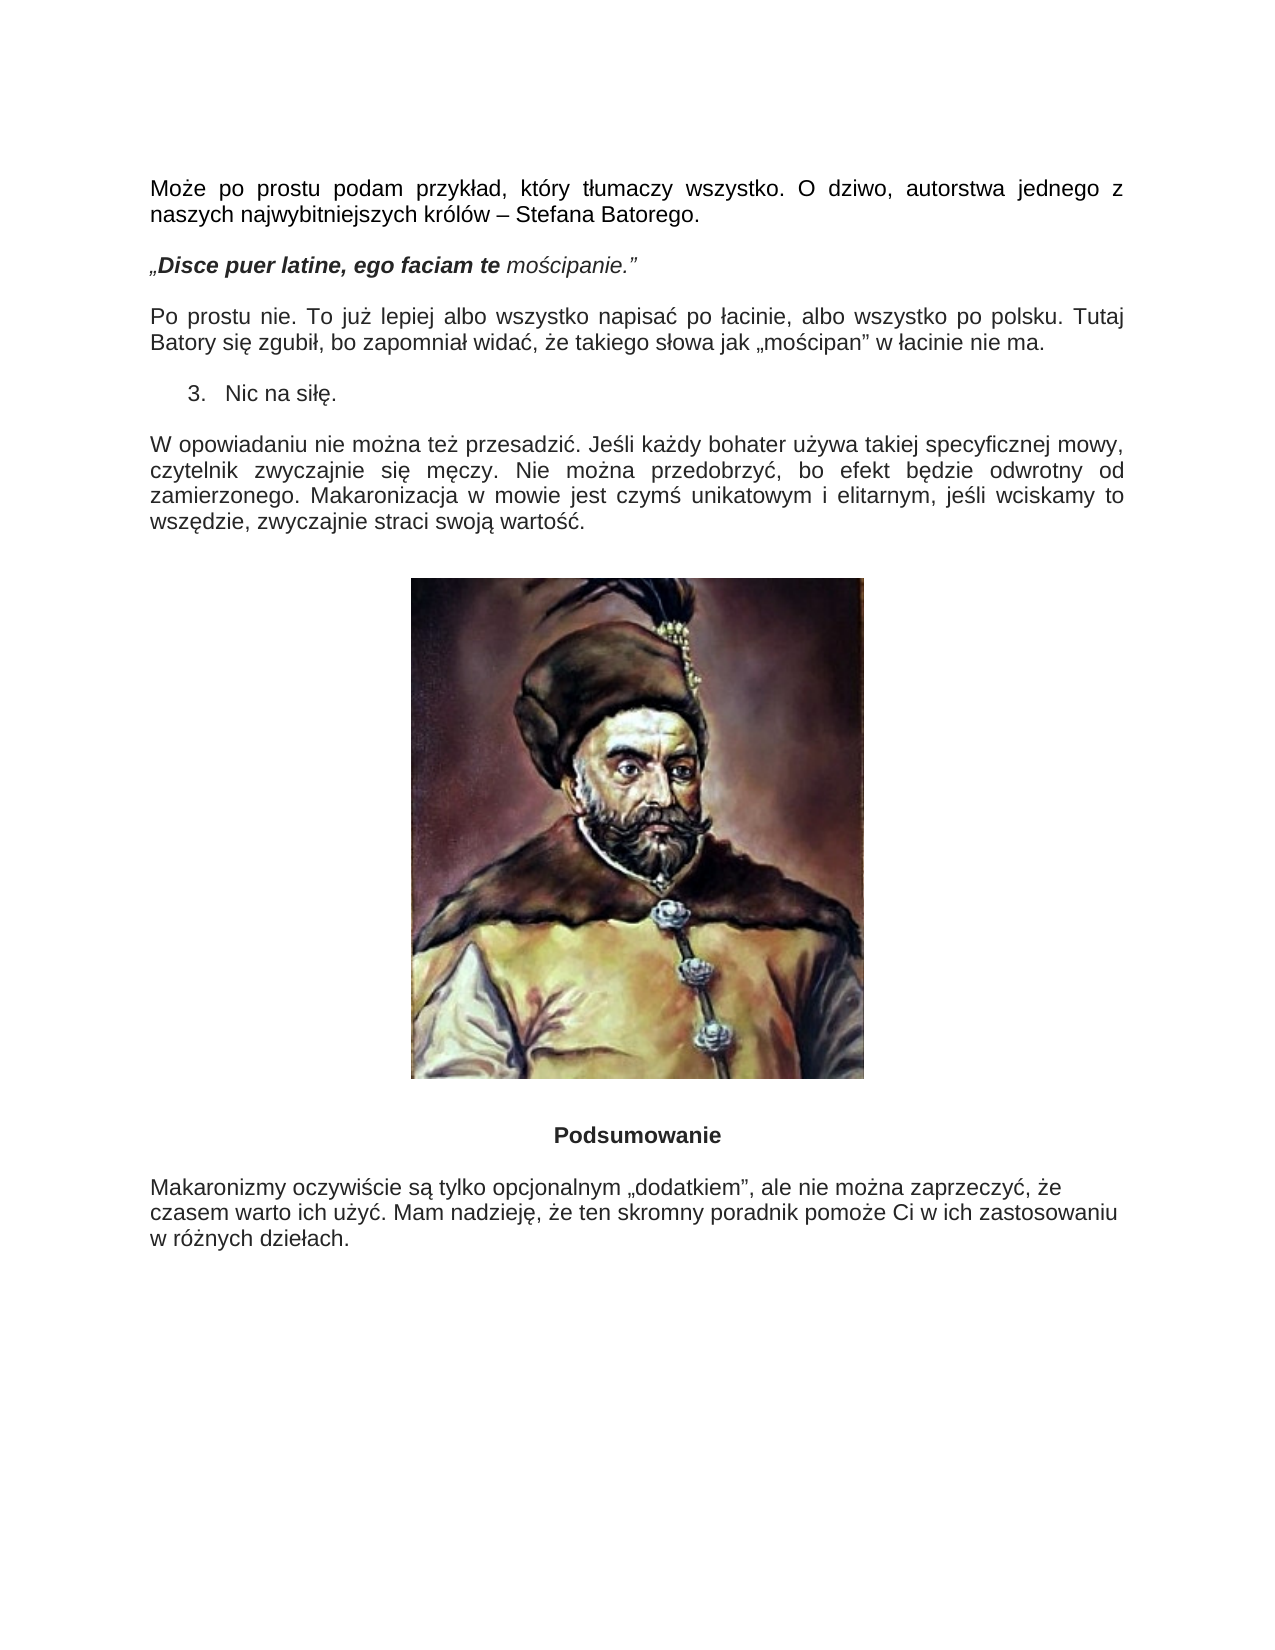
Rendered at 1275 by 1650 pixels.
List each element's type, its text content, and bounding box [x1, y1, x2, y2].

text Podsumowanie [150, 1123, 1125, 1149]
text „Disce puer latine, ego faciam te mościpanie.” [150, 252, 1125, 278]
text Po prostu nie. To już lepiej albo wszystko napisać po łacinie, albo wszystko po polsku. Tutaj Batory się zgubił, bo zapomniał widać, że takiego słowa jak „mościpan” w łacinie nie ma. [150, 304, 1125, 355]
text W opowiadaniu nie można też przesadzić. Jeśli każdy bohater używa takiej specyficznej mowy, czytelnik zwyczajnie się męczy. Nie można przedobrzyć, bo efekt będzie odwrotny od zamierzonego. Makaronizacja w mowie jest czymś unikatowym i elitarnym, jeśli wciskamy to wszędzie, zwyczajnie straci swoją wartość. [150, 432, 1125, 534]
list Nic na siłę. [187, 381, 1125, 406]
text Może po prostu podam przykład, który tłumaczy wszystko. O dziwo, autorstwa jednego z naszych najwybitniejszych królów – Stefana Batorego. [150, 176, 1125, 227]
picture [411, 578, 864, 1079]
text Makaronizmy oczywiście są tylko opcjonalnym „dodatkiem”, ale nie można zaprzeczyć, że czasem warto ich użyć. Mam nadzieję, że ten skromny poradnik pomoże Ci w ich zastosowaniu w różnych dziełach. [150, 1174, 1125, 1251]
